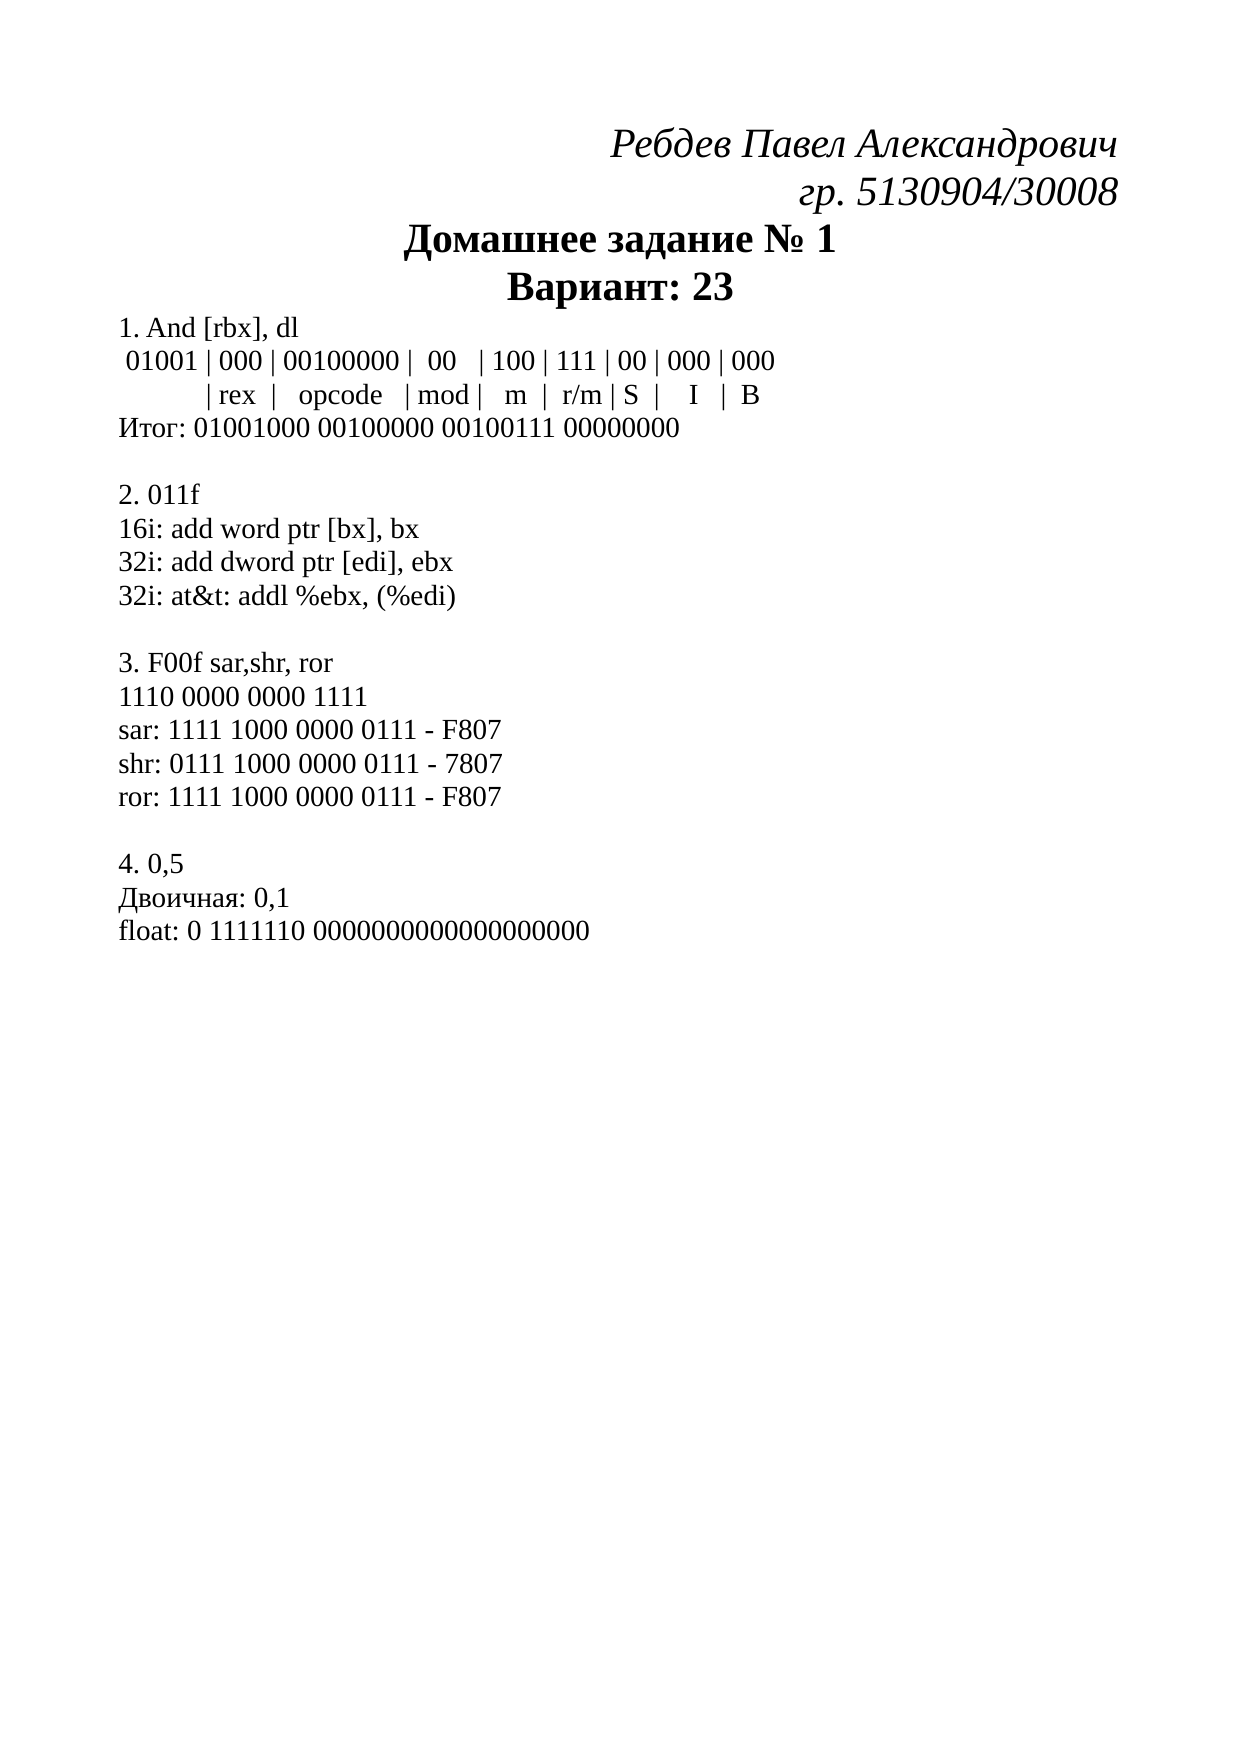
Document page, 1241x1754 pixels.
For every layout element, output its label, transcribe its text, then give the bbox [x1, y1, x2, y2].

text 32i: at&t: addl %ebx, (%edi) [118, 578, 1122, 612]
text 01001 | 000 | 00100000 | 00 | 100 | 111 | 00 | 000 | 000 [118, 343, 1122, 377]
text 32i: add dword ptr [edi], ebx [118, 544, 1122, 578]
text гр. 5130904/30008 [118, 166, 1122, 214]
text | rex | opcode | mod | m | r/m | S | I | B [118, 377, 1122, 410]
text Двоичная: 0,1 [118, 880, 1122, 913]
text Ребдев Павел Александрович [118, 118, 1122, 166]
text shr: 0111 1000 0000 0111 - 7807 [118, 746, 1122, 779]
text Итог: 01001000 00100000 00100111 00000000 [118, 410, 1122, 444]
text Домашнее задание № 1 [118, 214, 1122, 262]
text 2. 011f [118, 477, 1122, 511]
text 1110 0000 0000 1111 [118, 679, 1122, 712]
text float: 0 1111110 0000000000000000000 [118, 913, 1122, 947]
text 3. F00f sar,shr, ror [118, 645, 1122, 679]
text 4. 0,5 [118, 846, 1122, 880]
text sar: 1111 1000 0000 0111 - F807 [118, 712, 1122, 746]
text Вариант: 23 [118, 262, 1122, 310]
text ror: 1111 1000 0000 0111 - F807 [118, 779, 1122, 813]
text 1. And [rbx], dl [118, 310, 1122, 343]
text 16i: add word ptr [bx], bx [118, 511, 1122, 544]
